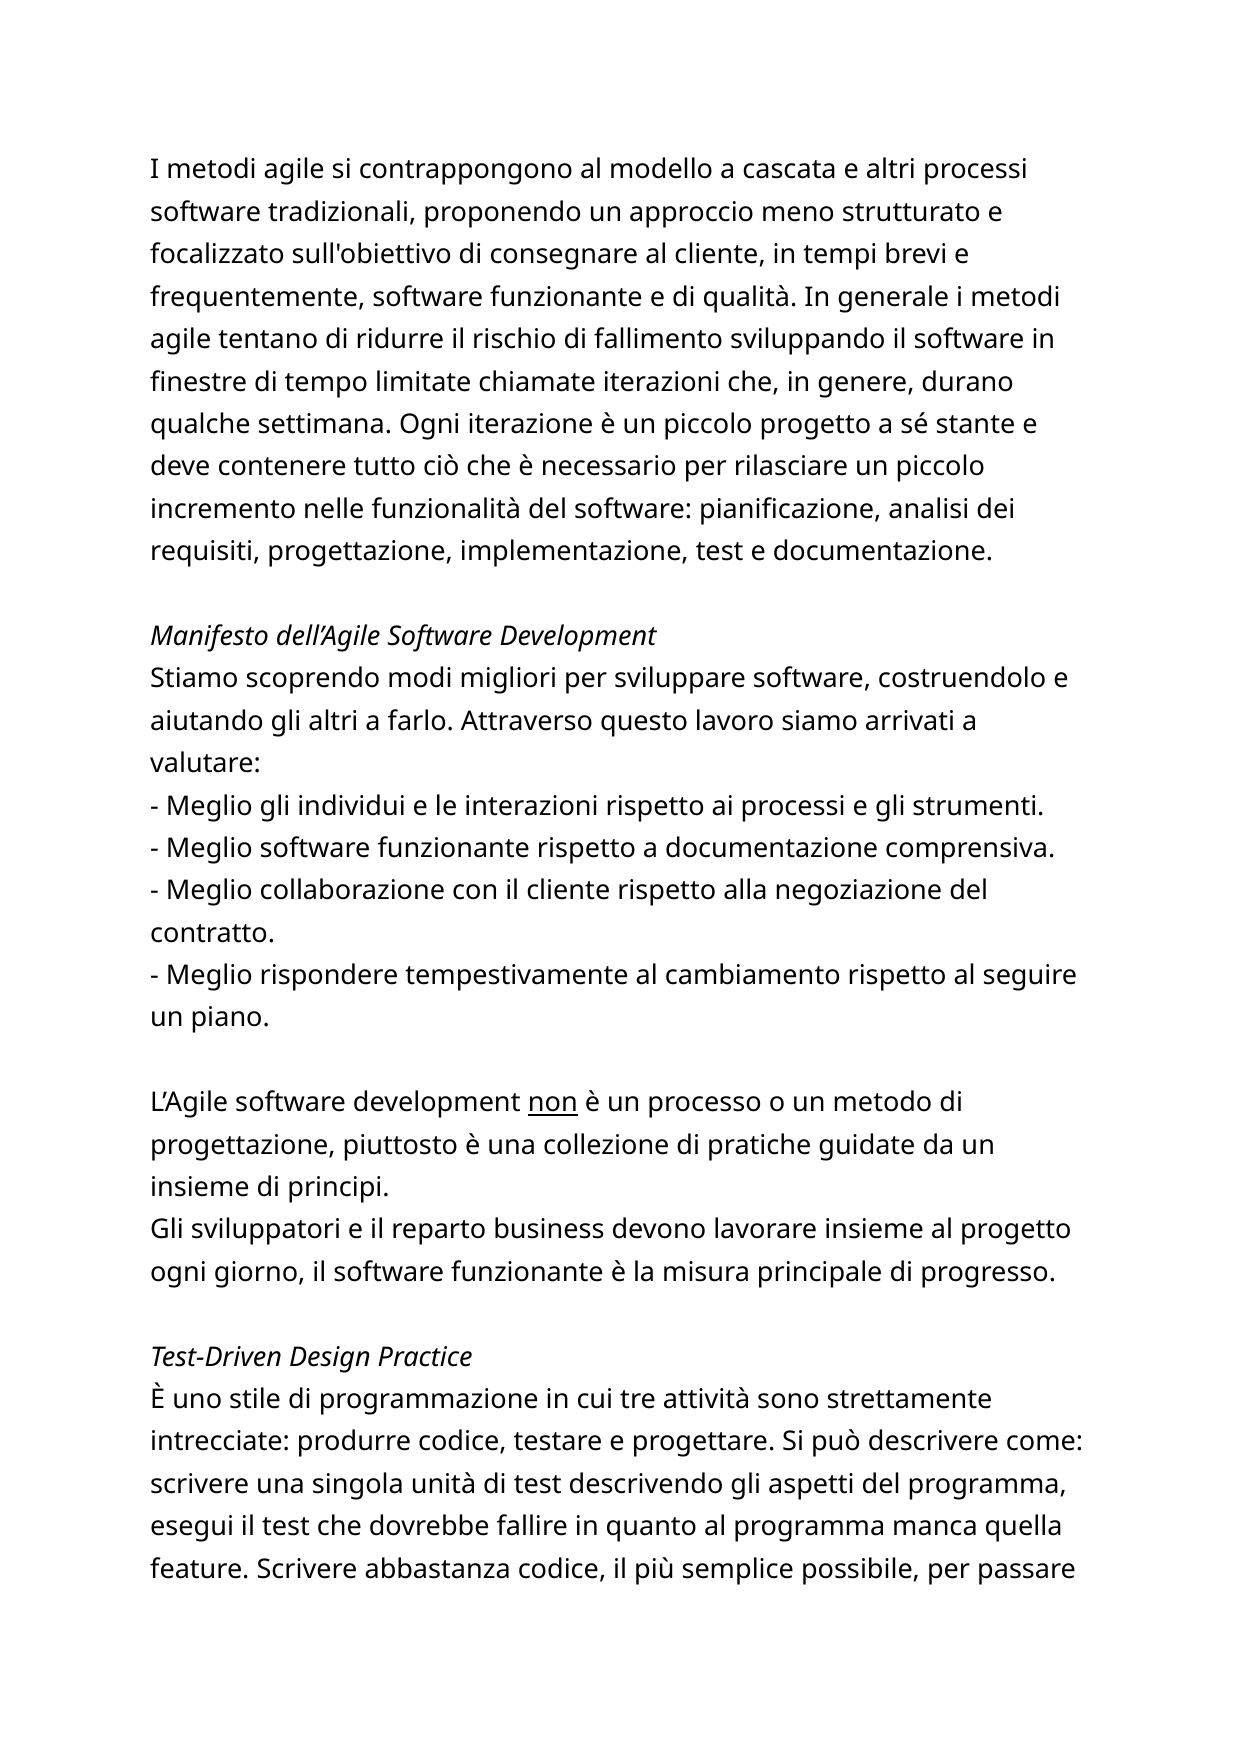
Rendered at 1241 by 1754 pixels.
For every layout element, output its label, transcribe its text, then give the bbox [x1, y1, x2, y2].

text - Meglio gli individui e le interazioni rispetto ai processi e gli strumenti. [150, 786, 1090, 823]
text Test-Driven Design Practice [150, 1337, 1090, 1374]
text Gli sviluppatori e il reparto business devono lavorare insieme al progetto ogni giorno, il software funzionante è la misura principale di progresso. [150, 1210, 1090, 1289]
text Manifesto dell’Agile Software Development [150, 616, 1090, 653]
text - Meglio collaborazione con il cliente rispetto alla negoziazione del contratto. [150, 871, 1090, 950]
text - Meglio rispondere tempestivamente al cambiamento rispetto al seguire un piano. [150, 956, 1090, 1035]
text È uno stile di programmazione in cui tre attività sono strettamente intrecciate: produrre codice, testare e progettare. Si può descrivere come: scrivere una singola unità di test descrivendo gli aspetti del programma, esegui il test che dovrebbe fallire in quanto al programma manca quella feature. Scrivere abbastanza codice, il più semplice possibile, per passare [150, 1379, 1090, 1586]
text I metodi agile si contrappongono al modello a cascata e altri processi software tradizionali, proponendo un approccio meno strutturato e focalizzato sull'obiettivo di consegnare al cliente, in tempi brevi e frequentemente, software funzionante e di qualità. In generale i metodi agile tentano di ridurre il rischio di fallimento sviluppando il software in finestre di tempo limitate chiamate iterazioni che, in genere, durano qualche settimana. Ogni iterazione è un piccolo progetto a sé stante e deve contenere tutto ciò che è necessario per rilasciare un piccolo incremento nelle funzionalità del software: pianificazione, analisi dei requisiti, progettazione, implementazione, test e documentazione. [150, 150, 1090, 568]
text L’Agile software development non è un processo o un metodo di progettazione, piuttosto è una collezione di pratiche guidate da un insieme di principi. [150, 1083, 1090, 1204]
text Stiamo scoprendo modi migliori per sviluppare software, costruendolo e aiutando gli altri a farlo. Attraverso questo lavoro siamo arrivati a valutare: [150, 659, 1090, 780]
text - Meglio software funzionante rispetto a documentazione comprensiva. [150, 828, 1090, 865]
